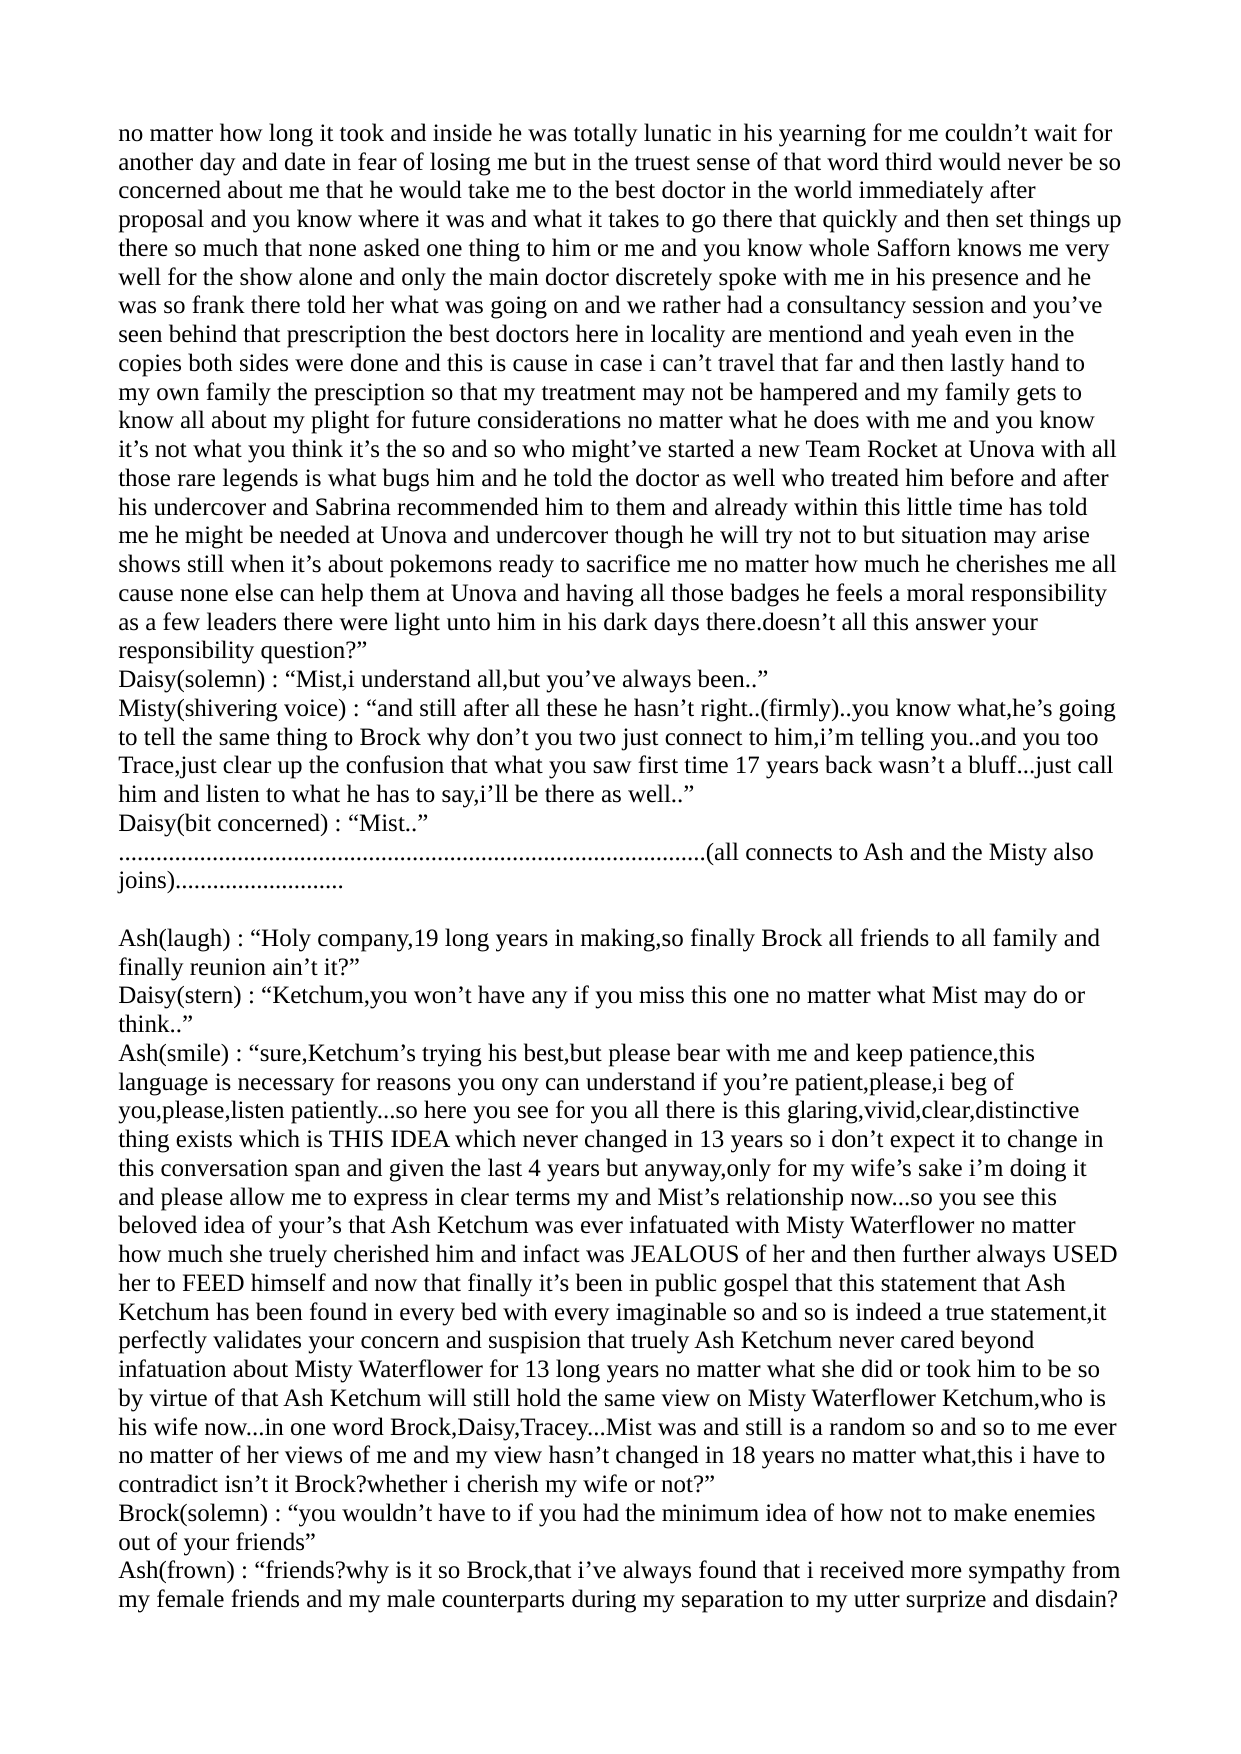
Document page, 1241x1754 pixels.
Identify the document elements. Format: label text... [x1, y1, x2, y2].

text Daisy(stern) : “Ketchum,you won’t have any if you miss this one no matter what Mist may do or think..” [118, 981, 1122, 1038]
text Daisy(bit concerned) : “Mist..” [118, 808, 1122, 837]
text Ash(smile) : “sure,Ketchum’s trying his best,but please bear with me and keep patience,this language is necessary for reasons you ony can understand if you’re patient,please,i beg of you,please,listen patiently...so here you see for you all there is this glaring,vivid,clear,distinctive thing exists which is THIS IDEA which never changed in 13 years so i don’t expect it to change in this conversation span and given the last 4 years but anyway,only for my wife’s sake i’m doing it and please allow me to express in clear terms my and Mist’s relationship now...so you see this beloved idea of your’s that Ash Ketchum was ever infatuated with Misty Waterflower no matter how much she truely cherished him and infact was JEALOUS of her and then further always USED her to FEED himself and now that finally it’s been in public gospel that this statement that Ash Ketchum has been found in every bed with every imaginable so and so is indeed a true statement,it perfectly validates your concern and suspision that truely Ash Ketchum never cared beyond infatuation about Misty Waterflower for 13 long years no matter what she did or took him to be so by virtue of that Ash Ketchum will still hold the same view on Misty Waterflower Ketchum,who is his wife now...in one word Brock,Daisy,Tracey...Mist was and still is a random so and so to me ever no matter of her views of me and my view hasn’t changed in 18 years no matter what,this i have to contradict isn’t it Brock?whether i cherish my wife or not?” [118, 1038, 1122, 1498]
text Daisy(solemn) : “Mist,i understand all,but you’ve always been..” [118, 664, 1122, 693]
text no matter how long it took and inside he was totally lunatic in his yearning for me couldn’t wait for another day and date in fear of losing me but in the truest sense of that word third would never be so concerned about me that he would take me to the best doctor in the world immediately after proposal and you know where it was and what it takes to go there that quickly and then set things up there so much that none asked one thing to him or me and you know whole Safforn knows me very well for the show alone and only the main doctor discretely spoke with me in his presence and he was so frank there told her what was going on and we rather had a consultancy session and you’ve seen behind that prescription the best doctors here in locality are mentiond and yeah even in the copies both sides were done and this is cause in case i can’t travel that far and then lastly hand to my own family the presciption so that my treatment may not be hampered and my family gets to know all about my plight for future considerations no matter what he does with me and you know it’s not what you think it’s the so and so who might’ve started a new Team Rocket at Unova with all those rare legends is what bugs him and he told the doctor as well who treated him before and after his undercover and Sabrina recommended him to them and already within this little time has told me he might be needed at Unova and undercover though he will try not to but situation may arise shows still when it’s about pokemons ready to sacrifice me no matter how much he cherishes me all cause none else can help them at Unova and having all those badges he feels a moral responsibility as a few leaders there were light unto him in his dark days there.doesn’t all this answer your responsibility question?” [118, 118, 1122, 664]
text Brock(solemn) : “you wouldn’t have to if you had the minimum idea of how not to make enemies out of your friends” [118, 1498, 1122, 1556]
text Ash(laugh) : “Holy company,19 long years in making,so finally Brock all friends to all family and finally reunion ain’t it?” [118, 923, 1122, 981]
text Misty(shivering voice) : “and still after all these he hasn’t right..(firmly)..you know what,he’s going to tell the same thing to Brock why don’t you two just connect to him,i’m telling you..and you too Trace,just clear up the confusion that what you saw first time 17 years back wasn’t a bluff...just call him and listen to what he has to say,i’ll be there as well..” [118, 693, 1122, 808]
text ..............................................................................................(all connects to Ash and the Misty also joins)........................... [118, 837, 1122, 894]
text Ash(frown) : “friends?why is it so Brock,that i’ve always found that i received more sympathy from my female friends and my male counterparts during my separation to my utter surprize and disdain? [118, 1556, 1122, 1613]
